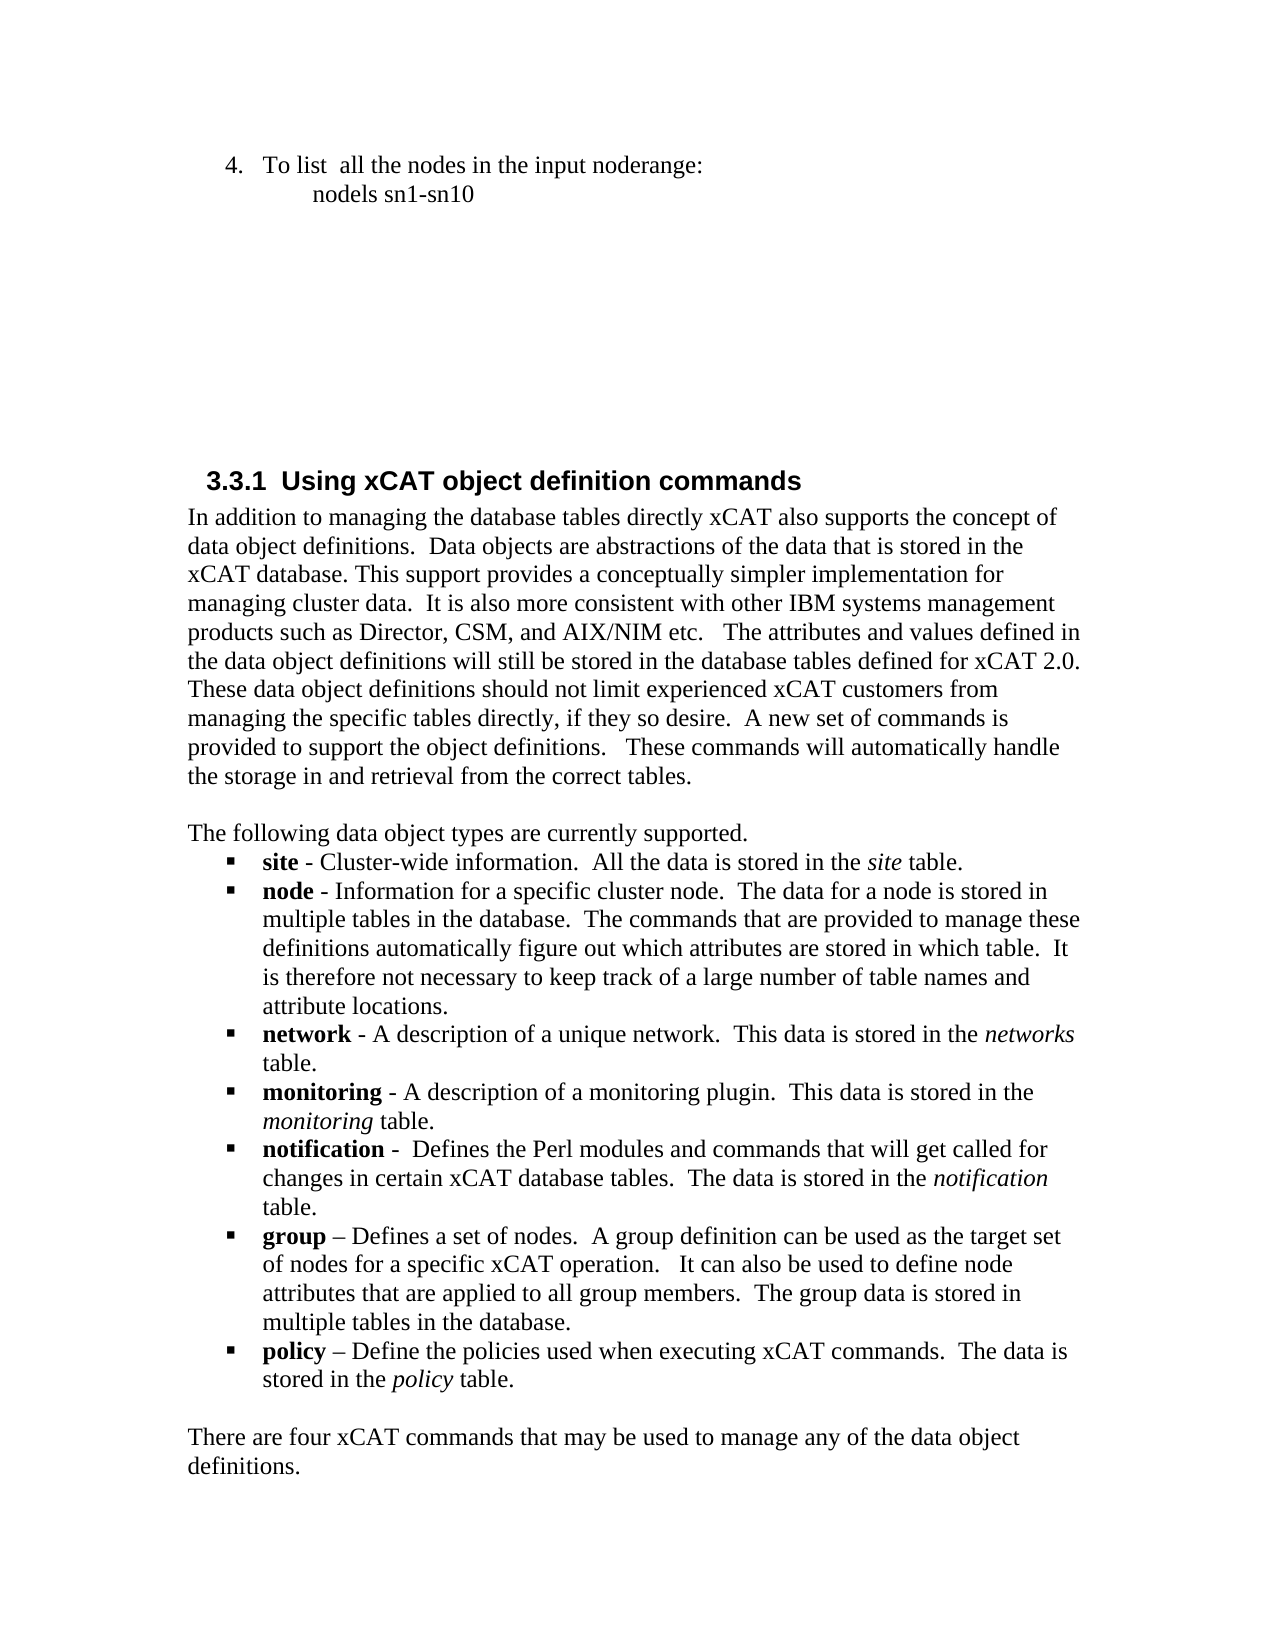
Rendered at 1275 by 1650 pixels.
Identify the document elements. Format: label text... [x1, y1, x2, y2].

text nodels sn1-sn10 [187, 179, 1087, 207]
list notification - Defines the Perl modules and commands that will get called for changes in certain xCAT database tables. The data is stored in the notification table. [225, 1134, 1087, 1221]
text In addition to managing the database tables directly xCAT also supports the concept of data object definitions. Data objects are abstractions of the data that is stored in the xCAT database. This support provides a conceptually simpler implementation for managing cluster data. It is also more consistent with other IBM systems management products such as Director, CSM, and AIX/NIM etc. The attributes and values defined in the data object definitions will still be stored in the database tables defined for xCAT 2.0. These data object definitions should not limit experienced xCAT customers from managing the specific tables directly, if they so desire. A new set of commands is provided to support the object definitions. These commands will automatically handle the storage in and retrieval from the correct tables. [187, 502, 1087, 789]
list node - Information for a specific cluster node. The data for a node is stored in multiple tables in the database. The commands that are provided to manage these definitions automatically figure out which attributes are stored in which table. It is therefore not necessary to keep track of a large number of table names and attribute locations. [225, 876, 1087, 1019]
text The following data object types are currently supported. [187, 818, 1087, 847]
subtitle Using xCAT object definition commands [206, 464, 1087, 496]
list network - A description of a unique network. This data is stored in the networks table. [225, 1019, 1087, 1077]
text There are four xCAT commands that may be used to manage any of the data object definitions. [187, 1422, 1087, 1480]
list group – Defines a set of nodes. A group definition can be used as the target set of nodes for a specific xCAT operation. It can also be used to define node attributes that are applied to all group members. The group data is stored in multiple tables in the database. [225, 1221, 1087, 1336]
list To list all the nodes in the input noderange: [225, 150, 1087, 179]
list policy – Define the policies used when executing xCAT commands. The data is stored in the policy table. [225, 1336, 1087, 1393]
list site - Cluster-wide information. All the data is stored in the site table. [225, 847, 1087, 876]
list monitoring - A description of a monitoring plugin. This data is stored in the monitoring table. [225, 1077, 1087, 1134]
